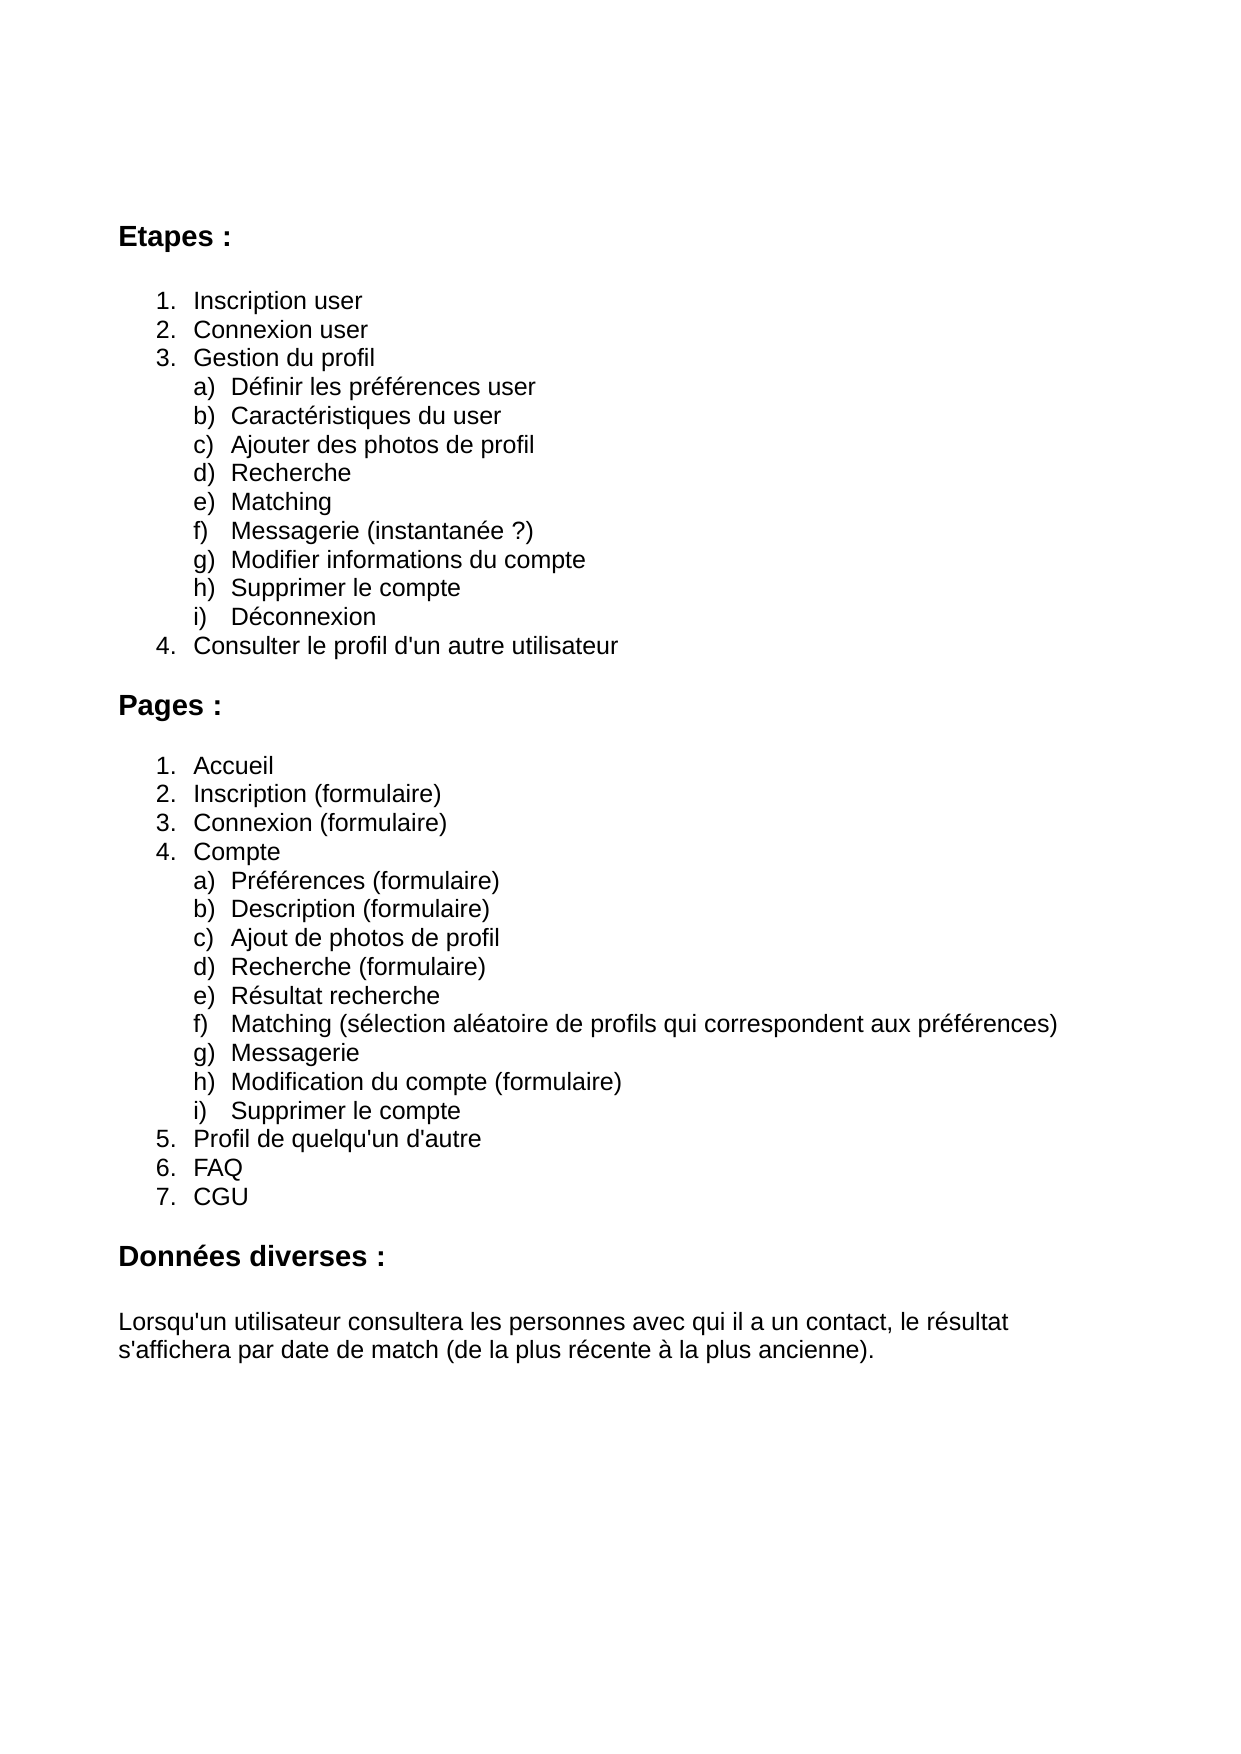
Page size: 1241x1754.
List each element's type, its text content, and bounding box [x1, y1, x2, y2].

list Inscription user [156, 286, 1122, 314]
list Profil de quelqu'un d'autre [156, 1124, 1122, 1153]
list Préférences (formulaire) [193, 866, 1122, 894]
list FAQ [156, 1153, 1122, 1182]
list Caractéristiques du user [193, 401, 1122, 429]
text Pages : [118, 688, 1122, 722]
list Ajout de photos de profil [193, 923, 1122, 952]
list Inscription (formulaire) [156, 779, 1122, 808]
text Etapes : [118, 219, 1122, 252]
list Compte [156, 837, 1122, 866]
list Résultat recherche [193, 981, 1122, 1009]
list Définir les préférences user [193, 372, 1122, 401]
list Consulter le profil d'un autre utilisateur [156, 631, 1122, 659]
text Données diverses : [118, 1239, 1122, 1273]
list Messagerie [193, 1038, 1122, 1067]
list Ajouter des photos de profil [193, 429, 1122, 458]
list Matching [193, 487, 1122, 516]
list Supprimer le compte [193, 573, 1122, 602]
list Accueil [156, 751, 1122, 779]
list Déconnexion [193, 602, 1122, 631]
list Recherche [193, 458, 1122, 487]
list Matching (sélection aléatoire de profils qui correspondent aux préférences) [193, 1009, 1122, 1038]
list Modification du compte (formulaire) [193, 1067, 1122, 1096]
list Connexion user [156, 314, 1122, 343]
list Description (formulaire) [193, 894, 1122, 923]
list Supprimer le compte [193, 1096, 1122, 1124]
list Gestion du profil [156, 343, 1122, 372]
text Lorsqu'un utilisateur consultera les personnes avec qui il a un contact, le résultat s'affichera par date de match (de la plus récente à la plus ancienne). [118, 1306, 1122, 1364]
list Messagerie (instantanée ?) [193, 516, 1122, 544]
list Connexion (formulaire) [156, 808, 1122, 837]
list Recherche (formulaire) [193, 952, 1122, 981]
list CGU [156, 1182, 1122, 1211]
list Modifier informations du compte [193, 544, 1122, 573]
